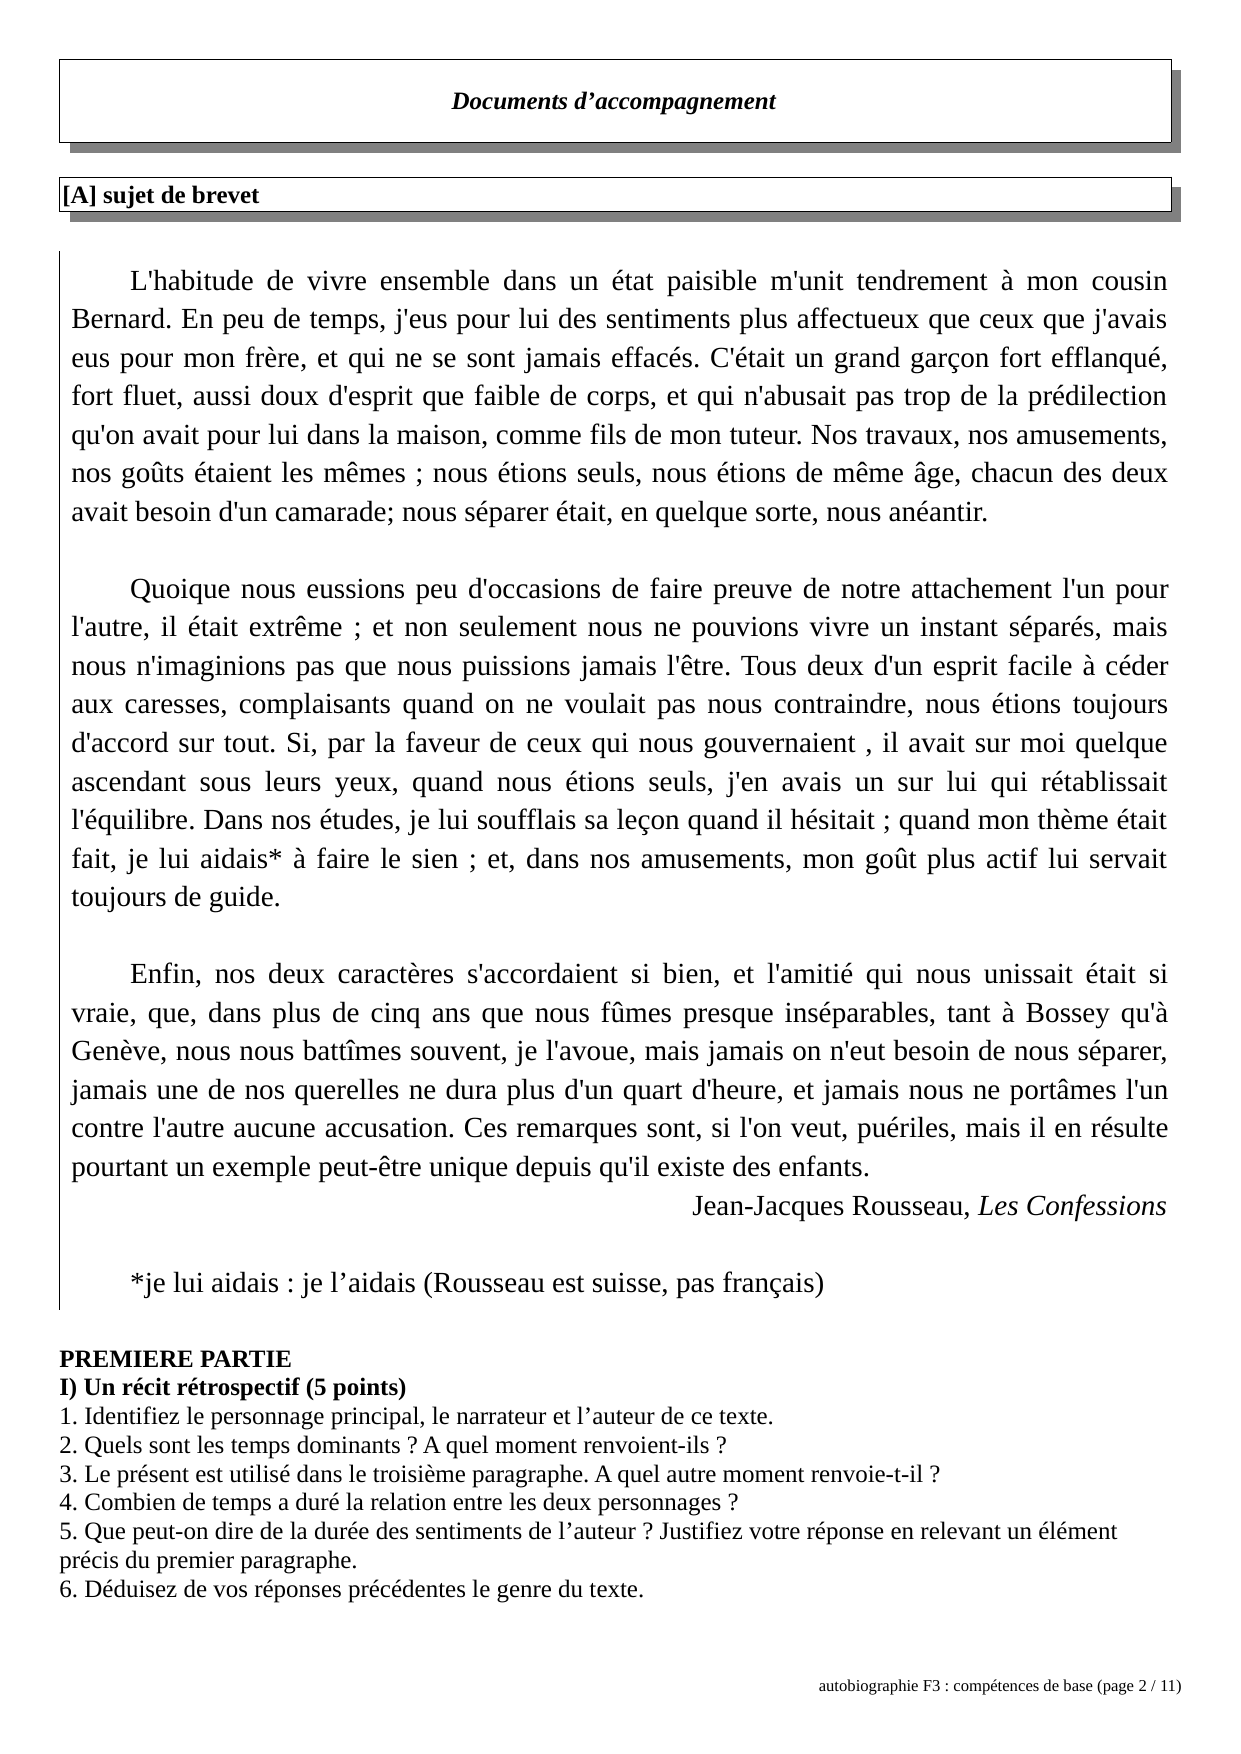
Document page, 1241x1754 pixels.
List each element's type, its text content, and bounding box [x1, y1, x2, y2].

text Quoique nous eussions peu d'occasions de faire preuve de notre attachement l'un pour l'autre, il était extrême ; et non seulement nous ne pouvions vivre un instant séparés, mais nous n'imaginions pas que nous puissions jamais l'être. Tous deux d'un esprit facile à céder aux caresses, complaisants quand on ne voulait pas nous contraindre, nous étions toujours d'accord sur tout. Si, par la faveur de ceux qui nous gouvernaient , il avait sur moi quelque ascendant sous leurs yeux, quand nous étions seuls, j'en avais un sur lui qui rétablissait l'équilibre. Dans nos études, je lui soufflais sa leçon quand il hésitait ; quand mon thème était fait, je lui aidais* à faire le sien ; et, dans nos amusements, mon goût plus actif lui servait toujours de guide. [60, 559, 1181, 913]
text L'habitude de vivre ensemble dans un état paisible m'unit tendrement à mon cousin Bernard. En peu de temps, j'eus pour lui des sentiments plus affectueux que ceux que j'avais eus pour mon frère, et qui ne se sont jamais effacés. C'était un grand garçon fort efflanqué, fort fluet, aussi doux d'esprit que faible de corps, et qui n'abusait pas trop de la prédilection qu'on avait pour lui dans la maison, comme fils de mon tuteur. Nos travaux, nos amusements, nos goûts étaient les mêmes ; nous étions seuls, nous étions de même âge, chacun des deux avait besoin d'un camarade; nous séparer était, en quelque sorte, nous anéantir. [60, 251, 1181, 527]
text PREMIERE PARTIE [59, 1344, 1181, 1372]
text 4. Combien de temps a duré la relation entre les deux personnages ? [59, 1487, 1181, 1516]
text Documents d’accompagnement [60, 83, 1171, 115]
text I) Un récit rétrospectif (5 points) [59, 1372, 1181, 1401]
text 1. Identifiez le personnage principal, le narrateur et l’auteur de ce texte. [59, 1401, 1181, 1430]
text [A] sujet de brevet [60, 178, 1171, 211]
text 5. Que peut-on dire de la durée des sentiments de l’auteur ? Justifiez votre réponse en relevant un élément précis du premier paragraphe. [59, 1516, 1181, 1574]
text 6. Déduisez de vos réponses précédentes le genre du texte. [59, 1574, 1181, 1602]
text 3. Le présent est utilisé dans le troisième paragraphe. A quel autre moment renvoie-t-il ? [59, 1459, 1181, 1487]
text Jean-Jacques Rousseau, Les Confessions [60, 1176, 1181, 1221]
text 2. Quels sont les temps dominants ? A quel moment renvoient-ils ? [59, 1430, 1181, 1459]
text Enfin, nos deux caractères s'accordaient si bien, et l'amitié qui nous unissait était si vraie, que, dans plus de cinq ans que nous fûmes presque inséparables, tant à Bossey qu'à Genève, nous nous battîmes souvent, je l'avoue, mais jamais on n'eut besoin de nous séparer, jamais une de nos querelles ne dura plus d'un quart d'heure, et jamais nous ne portâmes l'un contre l'autre aucune accusation. Ces remarques sont, si l'on veut, puériles, mais il en résulte pourtant un exemple peut-être unique depuis qu'il existe des enfants. [60, 944, 1181, 1176]
text *je lui aidais : je l’aidais (Rousseau est suisse, pas français) [60, 1253, 1181, 1310]
